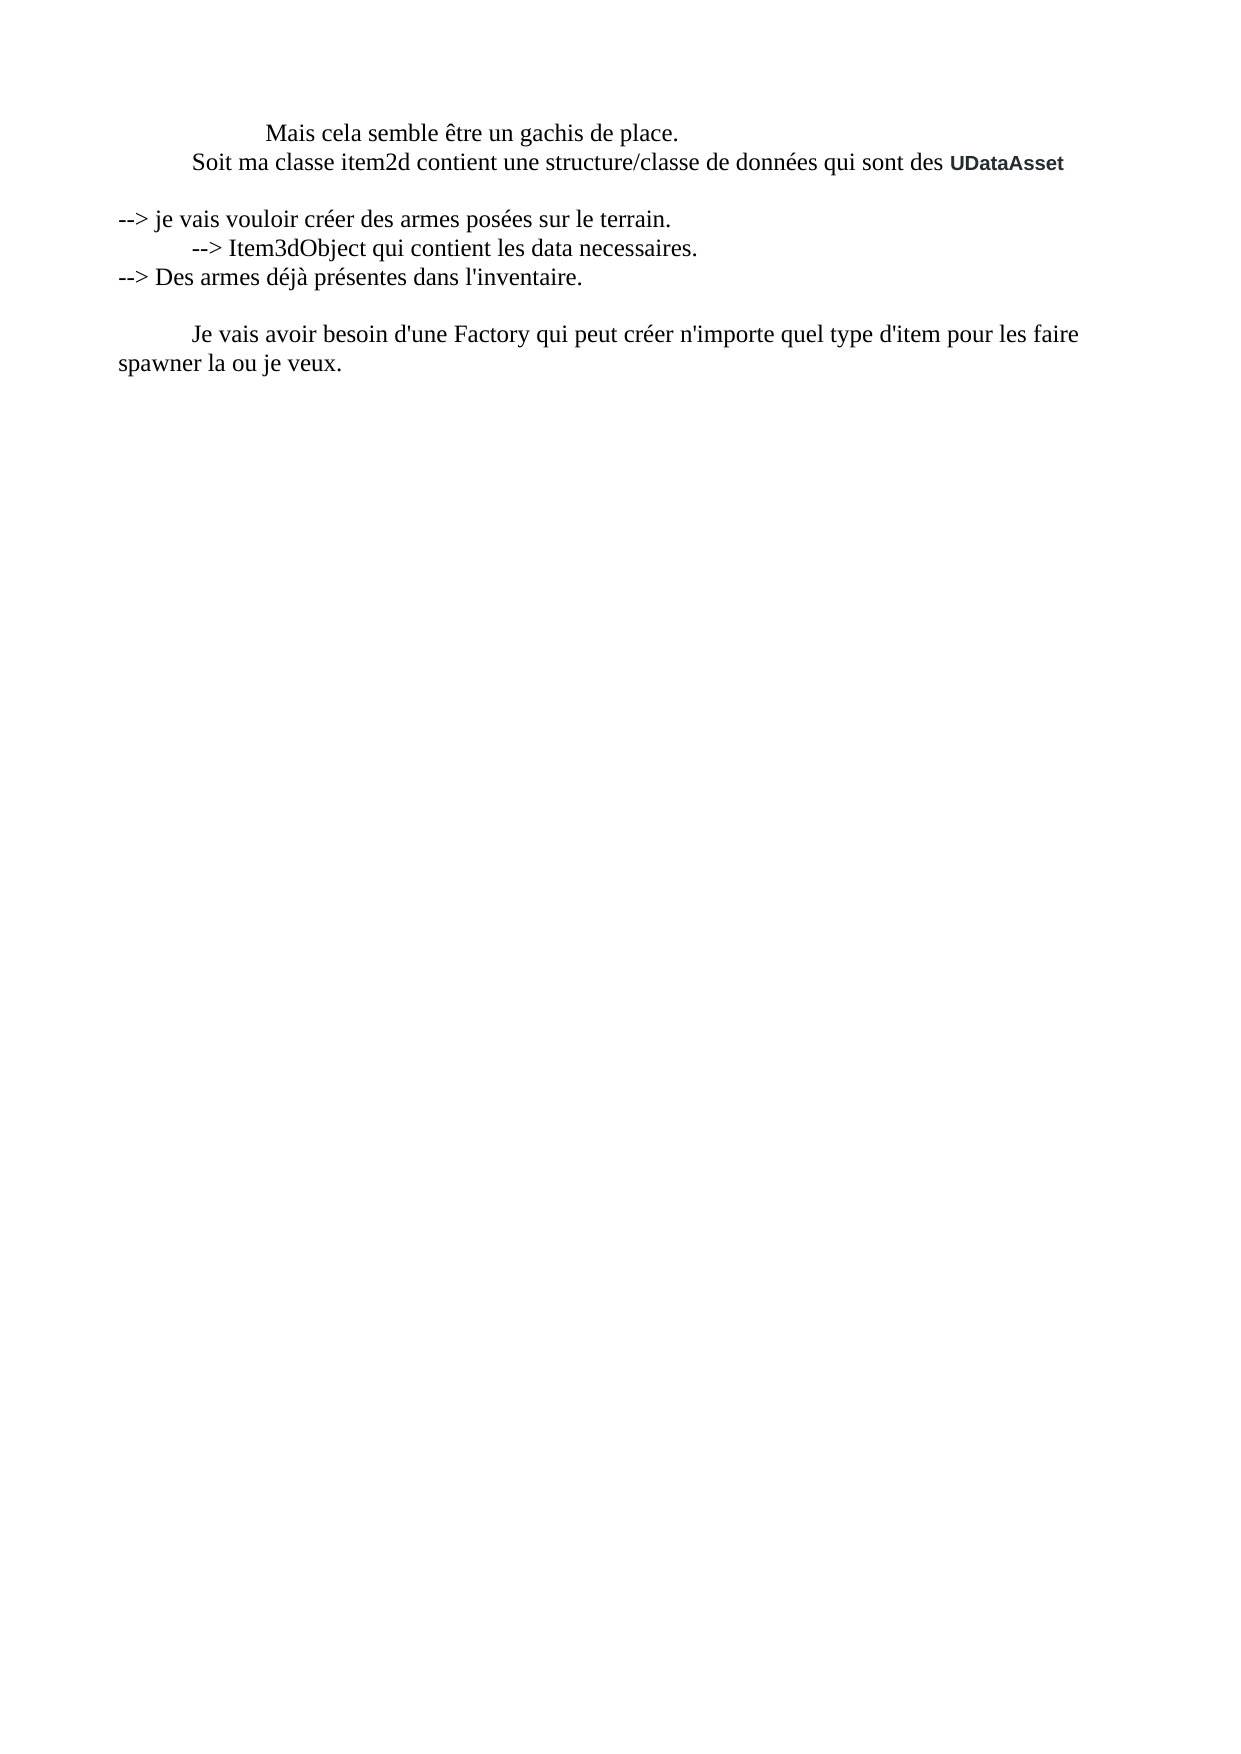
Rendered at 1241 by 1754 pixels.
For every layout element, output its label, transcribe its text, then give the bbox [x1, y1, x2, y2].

text Je vais avoir besoin d'une Factory qui peut créer n'importe quel type d'item pour les faire spawner la ou je veux. [118, 319, 1122, 377]
text Soit ma classe item2d contient une structure/classe de données qui sont des UDataAsset [118, 147, 1122, 176]
text --> je vais vouloir créer des armes posées sur le terrain. --> Item3dObject qui contient les data necessaires. [118, 204, 1122, 262]
text Mais cela semble être un gachis de place. [118, 118, 1122, 147]
text --> Des armes déjà présentes dans l'inventaire. [118, 262, 1122, 291]
